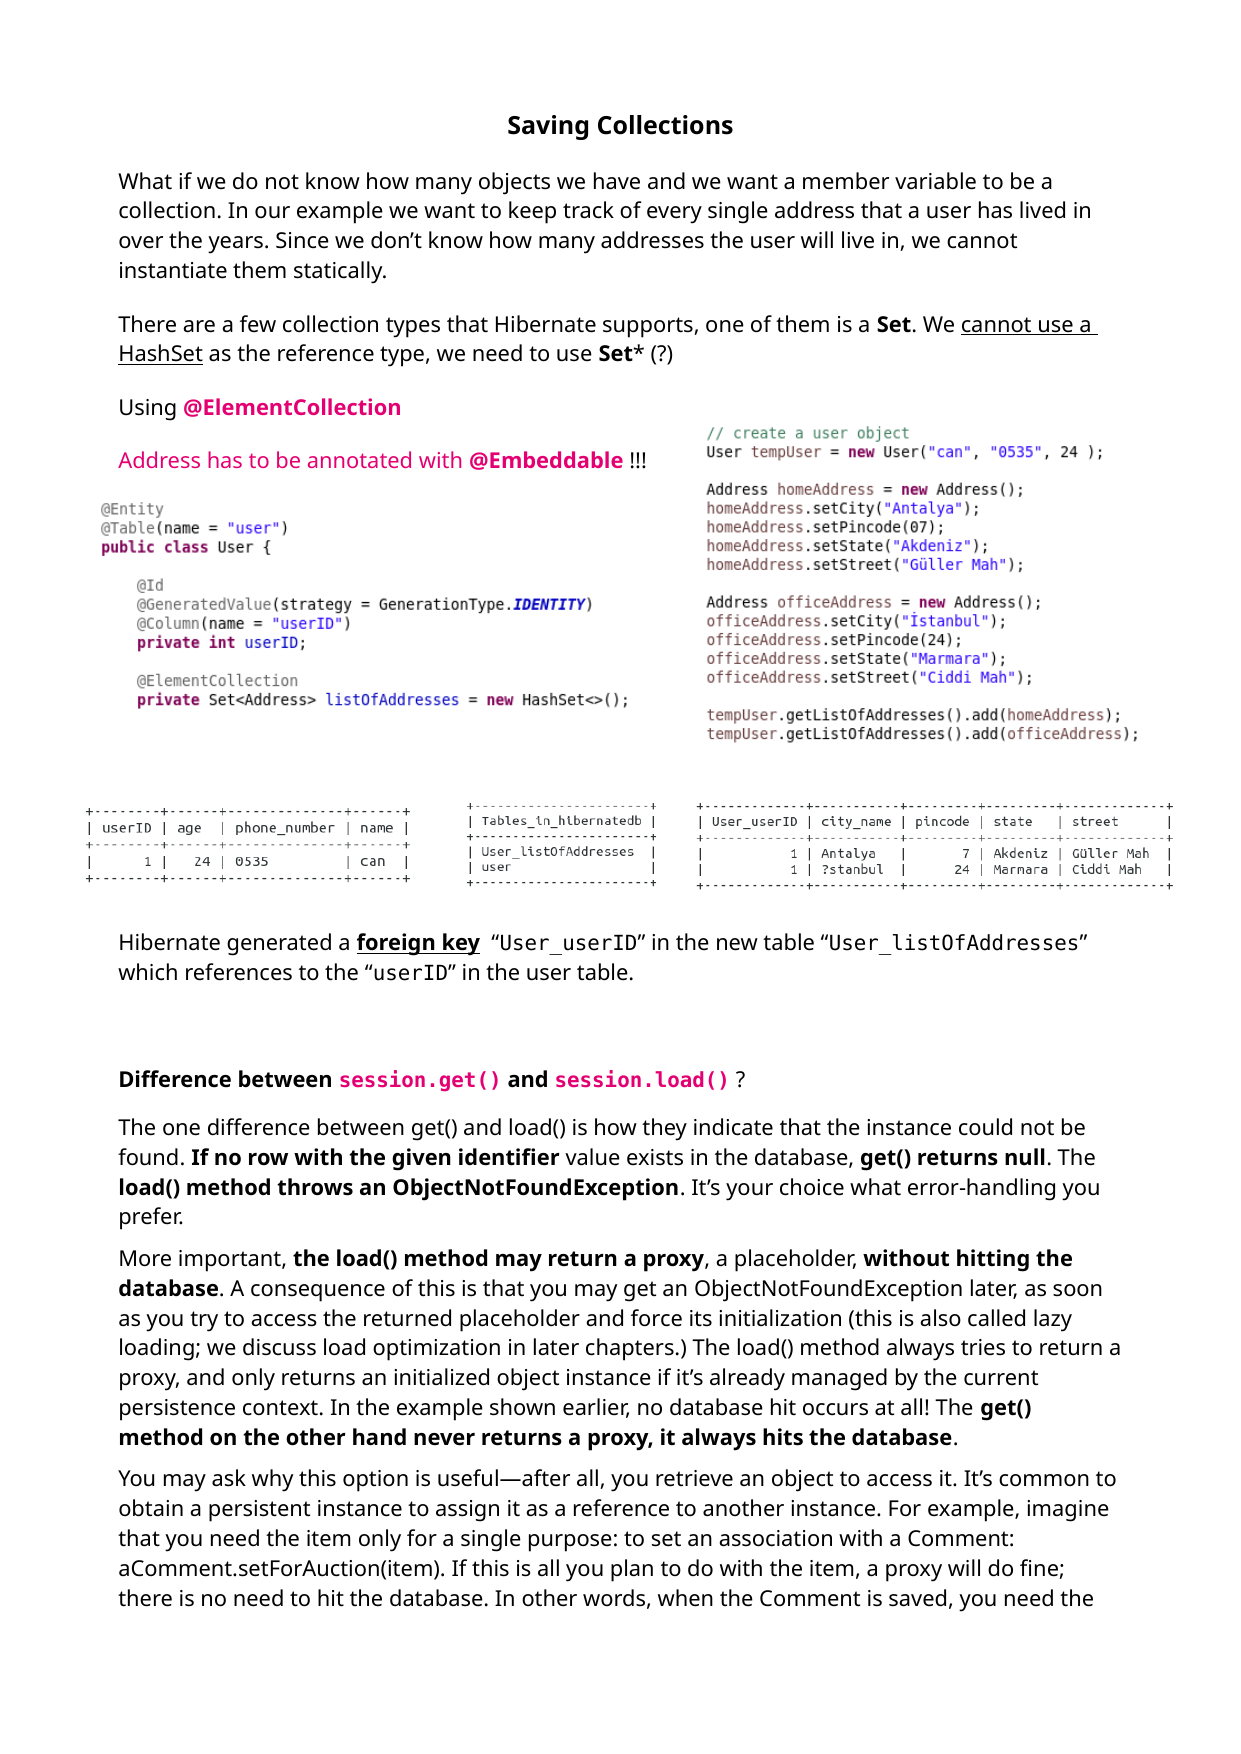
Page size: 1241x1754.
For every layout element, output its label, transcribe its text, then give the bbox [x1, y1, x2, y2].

text There are a few collection types that Hibernate supports, one of them is a Set. We cannot use a HashSet as the reference type, we need to use Set* (?) [118, 309, 1122, 368]
text Saving Collections [118, 108, 1122, 142]
text More important, the load() method may return a proxy, a placeholder, without hitting the database. A consequence of this is that you may get an ObjectNotFoundException later, as soon as you try to access the returned placeholder and force its initialization (this is also called lazy loading; we discuss load optimization in later chapters.) The load() method always tries to return a proxy, and only returns an initialized object instance if it’s already managed by the current persistence context. In the example shown earlier, no database hit occurs at all! The get() method on the other hand never returns a proxy, it always hits the database. [118, 1243, 1122, 1451]
text The one difference between get() and load() is how they indicate that the instance could not be found. If no row with the given identifier value exists in the database, get() returns null. The load() method throws an ObjectNotFoundException. It’s your choice what error-handling you prefer. [118, 1112, 1122, 1231]
picture [466, 801, 657, 887]
picture [99, 501, 631, 712]
picture [695, 802, 1173, 891]
text Address has to be annotated with @Embeddable !!! [118, 446, 701, 475]
picture [85, 807, 411, 883]
text Difference between session.get() and session.load() ? [118, 1064, 1122, 1094]
picture [701, 423, 1141, 748]
text Using @ElementCollection [118, 392, 1122, 422]
text What if we do not know how many objects we have and we want a member variable to be a collection. In our example we want to keep track of every single address that a user has lived in over the years. Since we don’t know how many addresses the user will live in, we cannot instantiate them statically. [118, 166, 1122, 285]
text You may ask why this option is useful—after all, you retrieve an object to access it. It’s common to obtain a persistent instance to assign it as a reference to another instance. For example, imagine that you need the item only for a single purpose: to set an association with a Comment: aComment.setForAuction(item). If this is all you plan to do with the item, a proxy will do fine; there is no need to hit the database. In other words, when the Comment is saved, you need the [118, 1463, 1122, 1612]
text Hibernate generated a foreign key “User_userID” in the new table “User_listOfAddresses” which references to the “userID” in the user table. [118, 927, 1122, 987]
